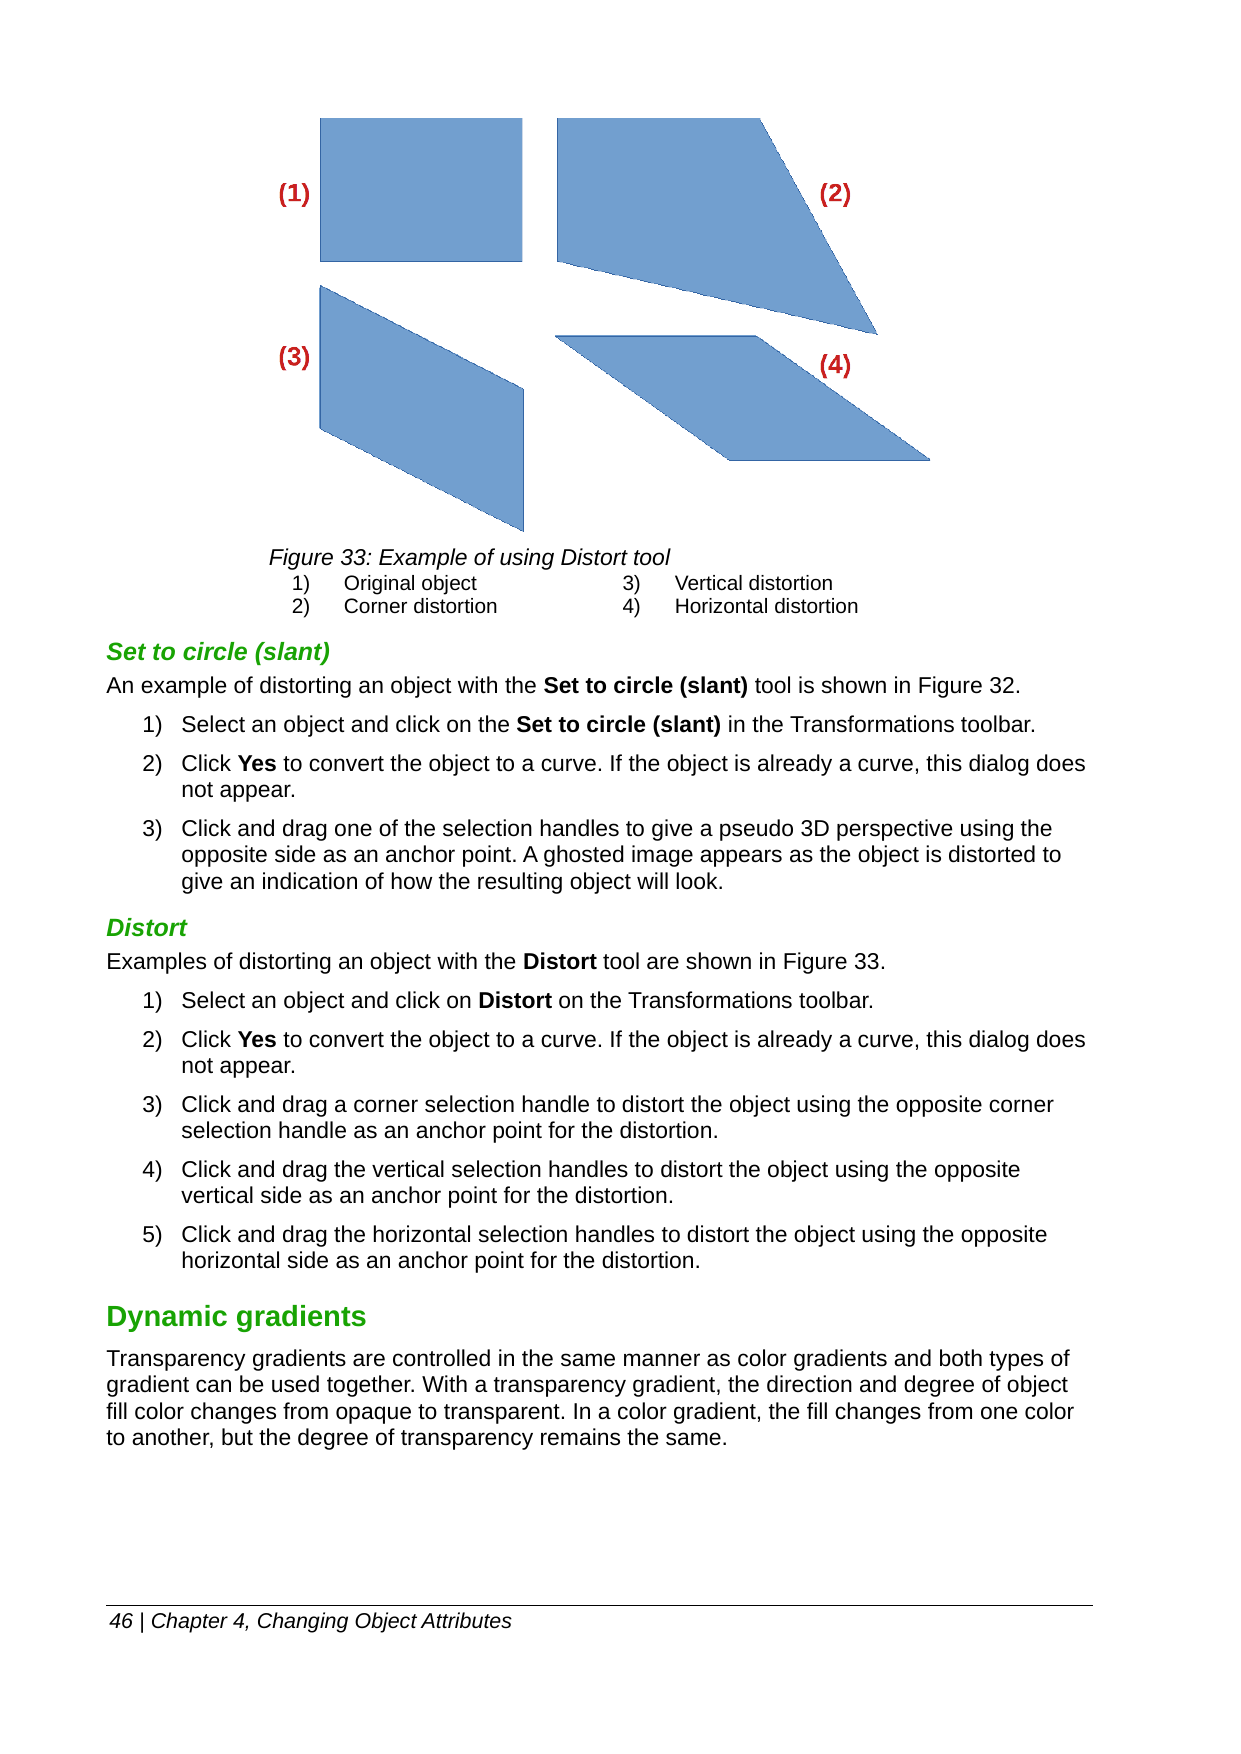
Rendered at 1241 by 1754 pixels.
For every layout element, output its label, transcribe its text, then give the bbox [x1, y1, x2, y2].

list Vertical distortion [641, 570, 930, 594]
list Click and drag the vertical selection handles to distort the object using the opposite vertical side as an anchor point for the distortion. [162, 1156, 1093, 1209]
list Click and drag the horizontal selection handles to distort the object using the opposite horizontal side as an anchor point for the distortion. [162, 1221, 1093, 1274]
list Select an object and click on Distort on the Transformations toolbar. [162, 987, 1093, 1013]
list Original object [310, 570, 599, 594]
list Examples of distorting an object with the Distort tool are shown in Figure 33. [106, 948, 1093, 974]
text Figure 33: Example of using Distort tool [269, 544, 930, 570]
list Click and drag a corner selection handle to distort the object using the opposite corner selection handle as an anchor point for the distortion. [162, 1091, 1093, 1143]
list Horizontal distortion [641, 594, 930, 618]
list Click Yes to convert the object to a curve. If the object is already a curve, this dialog does not appear. [162, 750, 1093, 802]
picture [268, 118, 931, 532]
subtitle Dynamic gradients [106, 1299, 1093, 1332]
list Select an object and click on the Set to circle (slant) in the Transformations toolbar. [162, 711, 1093, 737]
text Transparency gradients are controlled in the same manner as color gradients and both types of gradient can be used together. With a transparency gradient, the direction and degree of object fill color changes from opaque to transparent. In a color gradient, the fill changes from one color to another, but the degree of transparency remains the same. [106, 1345, 1093, 1450]
list An example of distorting an object with the Set to circle (slant) tool is shown in Figure 32. [106, 672, 1093, 698]
subtitle Set to circle (slant) [106, 637, 1093, 666]
list Corner distortion [310, 594, 599, 618]
list Click and drag one of the selection handles to give a pseudo 3D perspective using the opposite side as an anchor point. A ghosted image appears as the object is distorted to give an indication of how the resulting object will look. [162, 815, 1093, 894]
subtitle Distort [106, 913, 1093, 942]
list Click Yes to convert the object to a curve. If the object is already a curve, this dialog does not appear. [162, 1026, 1093, 1078]
